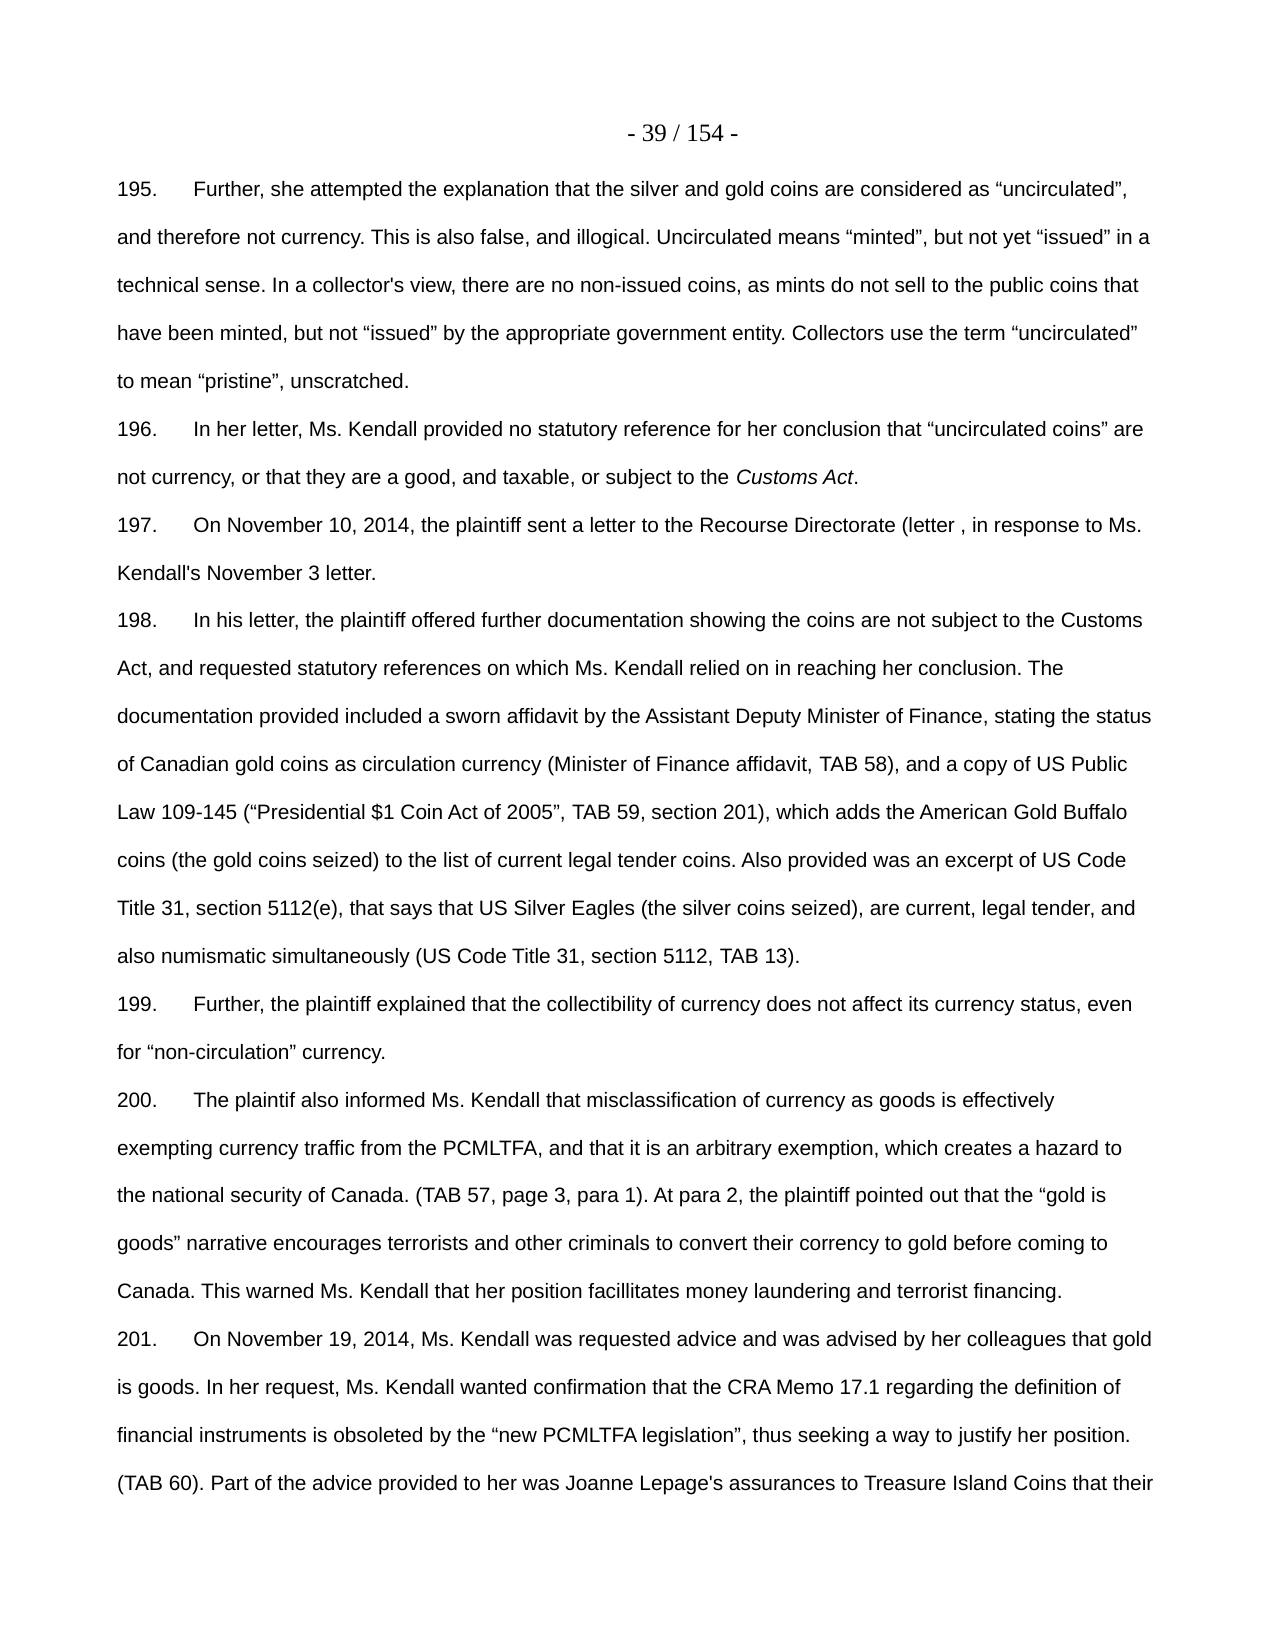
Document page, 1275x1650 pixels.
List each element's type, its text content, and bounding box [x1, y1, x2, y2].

subtitle The plaintif also informed Ms. Kendall that misclassification of currency as goods is effectively exempting currency traffic from the PCMLTFA, and that it is an arbitrary exemption, which creates a hazard to the national security of Canada. (TAB 57, page 3, para 1). At para 2, the plaintiff pointed out that the “gold is goods” narrative encourages terrorists and other criminals to convert their corrency to gold before coming to Canada. This warned Ms. Kendall that her position facillitates money laundering and terrorist financing. [117, 1087, 1157, 1303]
subtitle In his letter, the plaintiff offered further documentation showing the coins are not subject to the Customs Act, and requested statutory references on which Ms. Kendall relied on in reaching her conclusion. The documentation provided included a sworn affidavit by the Assistant Deputy Minister of Finance, stating the status of Canadian gold coins as circulation currency (Minister of Finance affidavit, TAB 58), and a copy of US Public Law 109-145 (“Presidential $1 Coin Act of 2005”, TAB 59, section 201), which adds the American Gold Buffalo coins (the gold coins seized) to the list of current legal tender coins. Also provided was an excerpt of US Code Title 31, section 5112(e), that says that US Silver Eagles (the silver coins seized), are current, legal tender, and also numismatic simultaneously (US Code Title 31, section 5112, TAB 13). [117, 608, 1157, 968]
subtitle Further, she attempted the explanation that the silver and gold coins are considered as “uncirculated”, and therefore not currency. This is also false, and illogical. Uncirculated means “minted”, but not yet “issued” in a technical sense. In a collector's view, there are no non-issued coins, as mints do not sell to the public coins that have been minted, but not “issued” by the appropriate government entity. Collectors use the term “uncirculated” to mean “pristine”, unscratched. [117, 177, 1157, 393]
subtitle Further, the plaintiff explained that the collectibility of currency does not affect its currency status, even for “non-circulation” currency. [117, 992, 1157, 1063]
subtitle In her letter, Ms. Kendall provided no statutory reference for her conclusion that “uncirculated coins” are not currency, or that they are a good, and taxable, or subject to the Customs Act. [117, 417, 1157, 488]
subtitle On November 19, 2014, Ms. Kendall was requested advice and was advised by her colleagues that gold is goods. In her request, Ms. Kendall wanted confirmation that the CRA Memo 17.1 regarding the definition of financial instruments is obsoleted by the “new PCMLTFA legislation”, thus seeking a way to justify her position. (TAB 60). Part of the advice provided to her was Joanne Lepage's assurances to Treasure Island Coins that their [117, 1327, 1157, 1495]
subtitle On November 10, 2014, the plaintiff sent a letter to the Recourse Directorate (letter , in response to Ms. Kendall's November 3 letter. [117, 512, 1157, 584]
